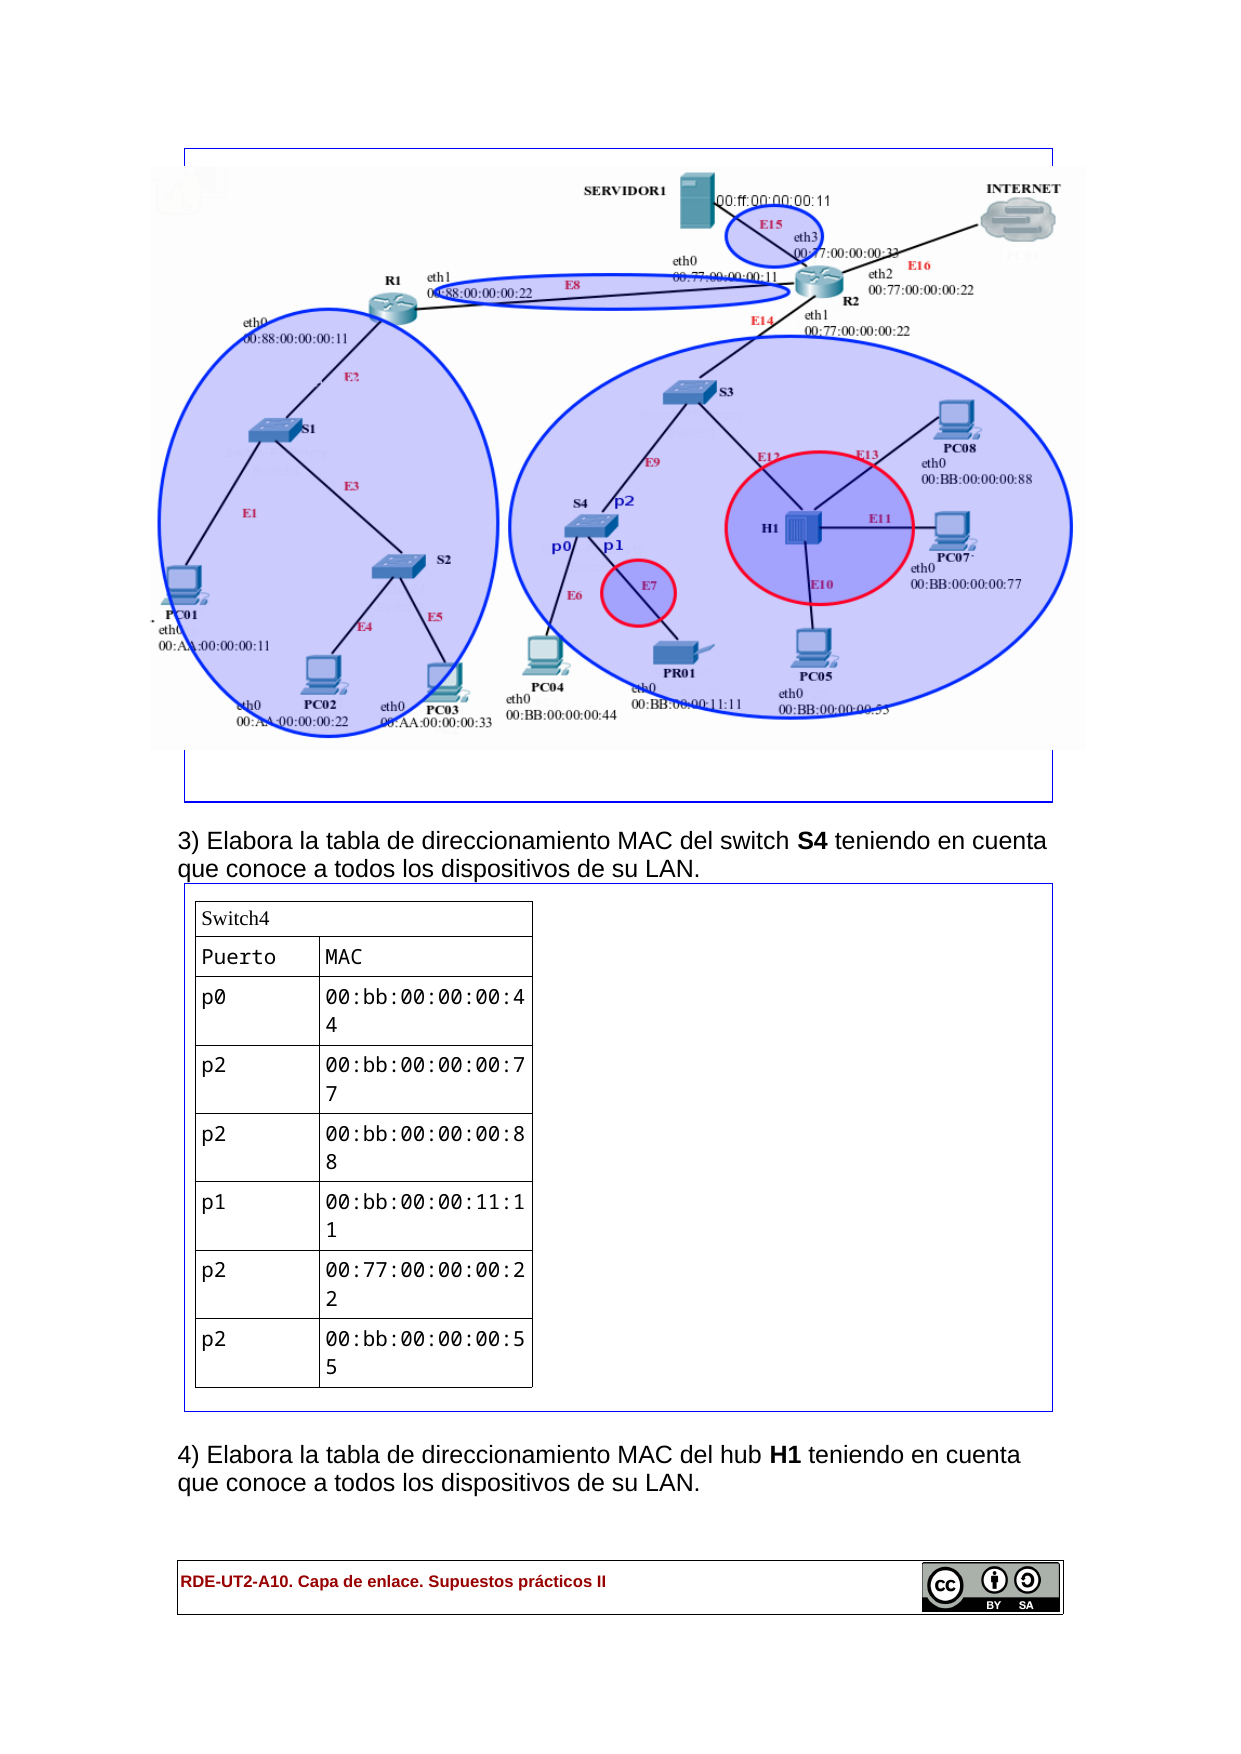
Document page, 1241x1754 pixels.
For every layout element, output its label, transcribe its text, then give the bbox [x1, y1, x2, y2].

table_cell MAC [320, 937, 532, 976]
table_cell 00:77:00:00:00:22 [320, 1251, 532, 1318]
table_cell p2 [196, 1114, 319, 1181]
table_cell p2 [196, 1319, 319, 1387]
table_header [185, 149, 1052, 166]
text 3) Elabora la tabla de direccionamiento MAC del switch S4 teniendo en cuenta que conoce a todos los dispositivos de su LAN. [177, 827, 1063, 883]
table_cell 00:bb:00:00:00:77 [320, 1046, 532, 1113]
table_cell Puerto [196, 937, 319, 976]
table_cell p1 [196, 1182, 319, 1250]
table_header [185, 750, 1052, 801]
table_cell p2 [196, 1251, 319, 1318]
table_cell 00:bb:00:00:00:44 [320, 977, 532, 1044]
picture [922, 1562, 1060, 1612]
table_cell 00:bb:00:00:00:88 [320, 1114, 532, 1181]
table_cell p0 [196, 977, 319, 1044]
table_header [185, 884, 1052, 1411]
text 4) Elabora la tabla de direccionamiento MAC del hub H1 teniendo en cuenta que conoce a todos los dispositivos de su LAN. [177, 1441, 1063, 1497]
table_cell 00:bb:00:00:00:55 [320, 1319, 532, 1387]
table_cell 00:bb:00:00:11:11 [320, 1182, 532, 1250]
table_header Switch4 [196, 902, 532, 936]
table_cell p2 [196, 1046, 319, 1113]
picture [150, 166, 1086, 750]
